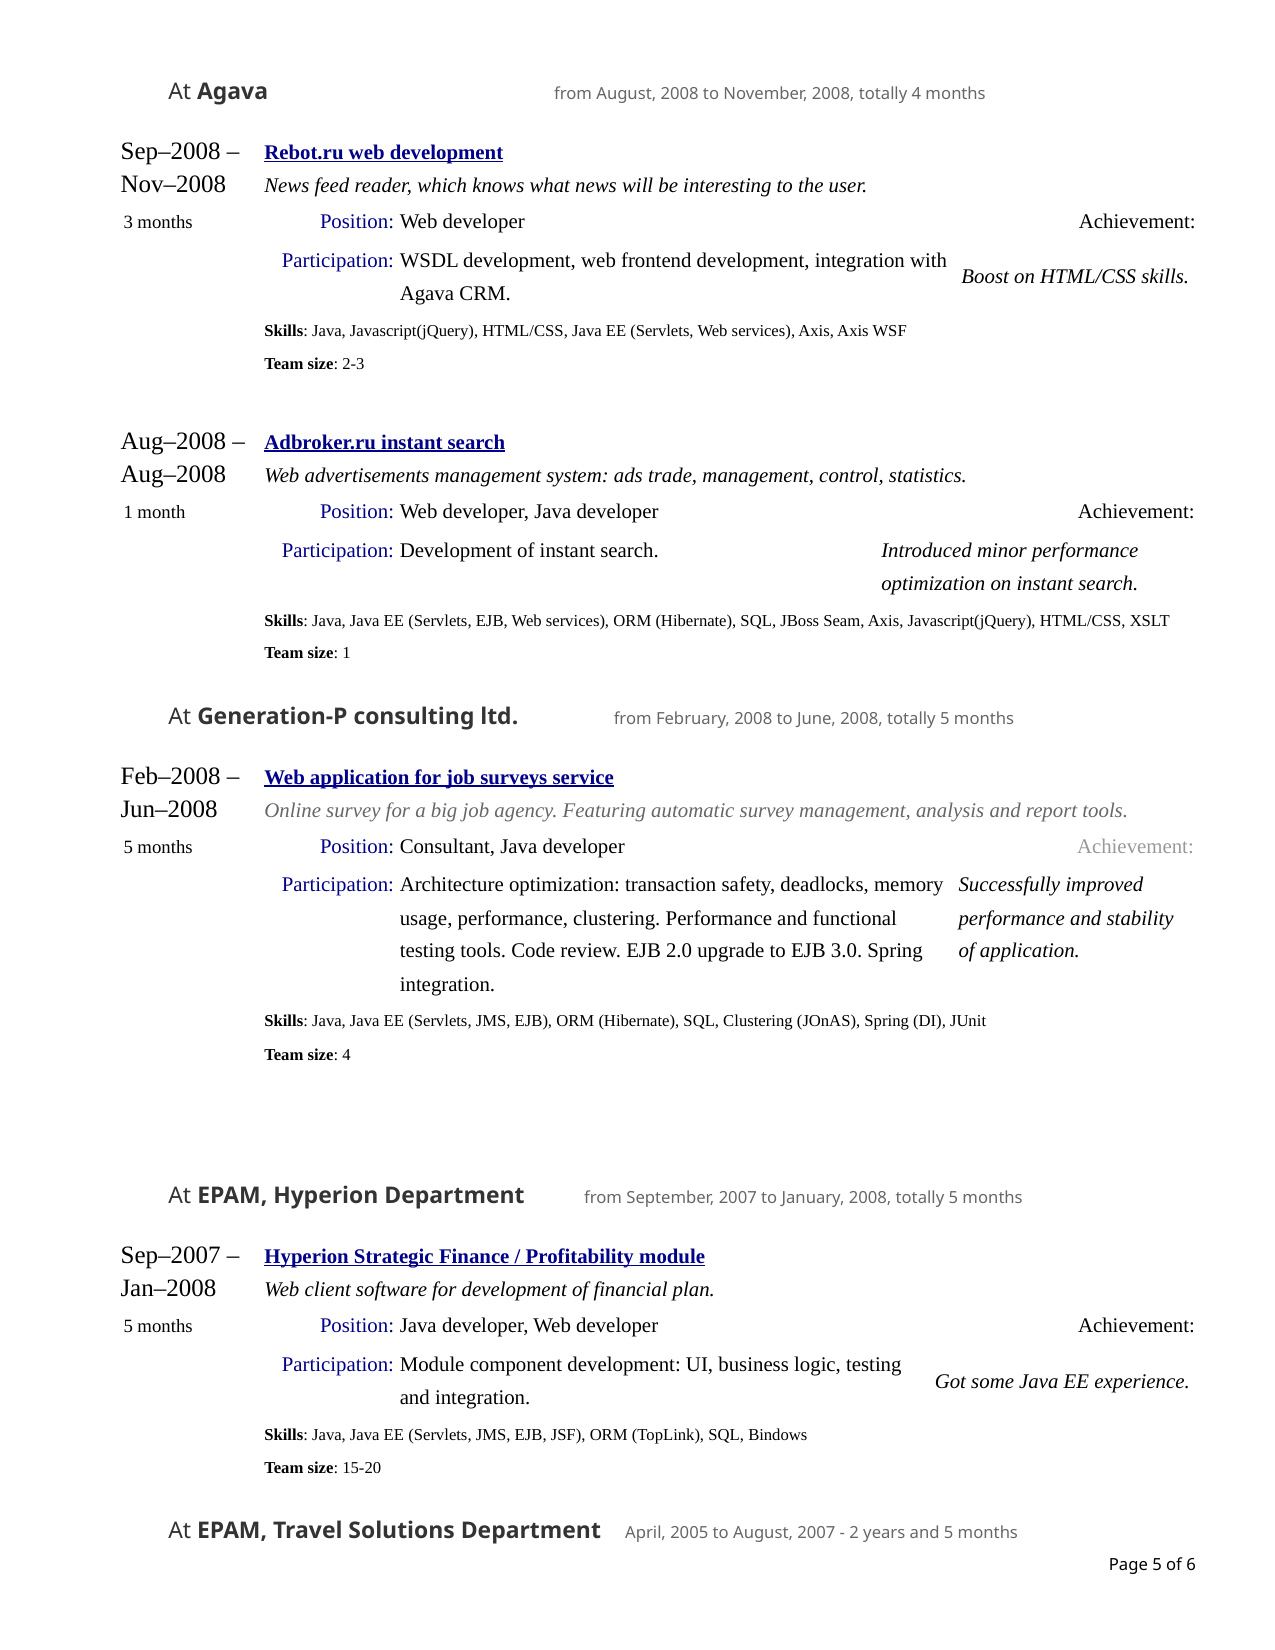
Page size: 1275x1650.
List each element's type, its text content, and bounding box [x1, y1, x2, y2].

table_cell Participation: [254, 1342, 397, 1414]
table_cell Boost on HTML/CSS skills. [958, 238, 1195, 310]
table_header Feb–2008 – Jun–2008 [118, 755, 251, 1069]
table_header Position: [254, 1304, 397, 1342]
table_header Achievement: [958, 199, 1195, 238]
table_cell Development of instant search. [397, 528, 878, 599]
table_cell Participation: [254, 863, 397, 1001]
table_header Rebot.ru web development News feed reader, which knows what news will be interesting to the user. Skills: Java, Javascript(jQuery), HTML/CSS, Java EE (Servlets, Web services), Axis, Axis WSF Team size: 2-3 [251, 130, 1194, 379]
table_header Consultant, Java developer [397, 824, 955, 863]
table_header Adbroker.ru instant search Web advertisements management system: ads trade, management, control, statistics. Skills: Java, Java EE (Servlets, EJB, Web services), ORM (Hibernate), SQL, JBoss Seam, Axis, Javascript(jQuery), HTML/CSS, XSLT Team size: 1 [251, 420, 1194, 668]
table_header Aug–2008 – Aug–2008 [118, 420, 251, 668]
table_header Web application for job surveys service Online survey for a big job agency. Featuring automatic survey management, analysis and report tools. Skills: Java, Java EE (Servlets, JMS, EJB), ORM (Hibernate), SQL, Clustering (JOnAS), Spring (DI), JUnit Team size: 4 [251, 755, 1194, 1069]
text At EPAM, Travel Solutions Department April, 2005 to August, 2007 - 2 years and 5 months [168, 1514, 1171, 1546]
table_header Achievement: [955, 824, 1195, 863]
table_header Hyperion Strategic Finance / Profitability module Web client software for development of financial plan. Skills: Java, Java EE (Servlets, JMS, EJB, JSF), ORM (TopLink), SQL, Bindows Team size: 15-20 [251, 1235, 1194, 1483]
table_cell Got some Java EE experience. [932, 1342, 1195, 1414]
table_cell Architecture optimization: transaction safety, deadlocks, memory usage, performance, clustering. Performance and functional testing tools. Code review. EJB 2.0 upgrade to EJB 3.0. Spring integration. [397, 863, 955, 1001]
text At Agava from August, 2008 to November, 2008, totally 4 months [168, 75, 1171, 106]
table_header Web developer, Java developer [397, 489, 878, 528]
table_header Sep–2008 – Nov–2008 [118, 130, 251, 379]
table_header Position: [254, 824, 397, 863]
table_header 5 months [120, 1304, 251, 1342]
table_header Achievement: [932, 1304, 1195, 1342]
table_cell Introduced minor performance optimization on instant search. [878, 528, 1195, 599]
table_header Java developer, Web developer [397, 1304, 932, 1342]
table_cell WSDL development, web frontend development, integration with Agava CRM. [397, 238, 958, 310]
table_header Achievement: [878, 489, 1195, 528]
table_cell Module component development: UI, business logic, testing and integration. [397, 1342, 932, 1414]
table_header Position: [254, 199, 397, 238]
table_header 3 months [120, 199, 251, 238]
text At Generation-P consulting ltd. from February, 2008 to June, 2008, totally 5 months [168, 700, 1171, 731]
table_header Position: [254, 489, 397, 528]
table_cell Successfully improved performance and stability of application. [955, 863, 1195, 1001]
text At EPAM, Hyperion Department from September, 2007 to January, 2008, totally 5 months [168, 1179, 1171, 1211]
table_header 5 months [120, 824, 251, 863]
table_header Web developer [397, 199, 958, 238]
table_header 1 month [120, 489, 251, 528]
table_cell Participation: [254, 238, 397, 310]
table_header Sep–2007 – Jan–2008 [118, 1235, 251, 1483]
table_cell Participation: [254, 528, 397, 599]
